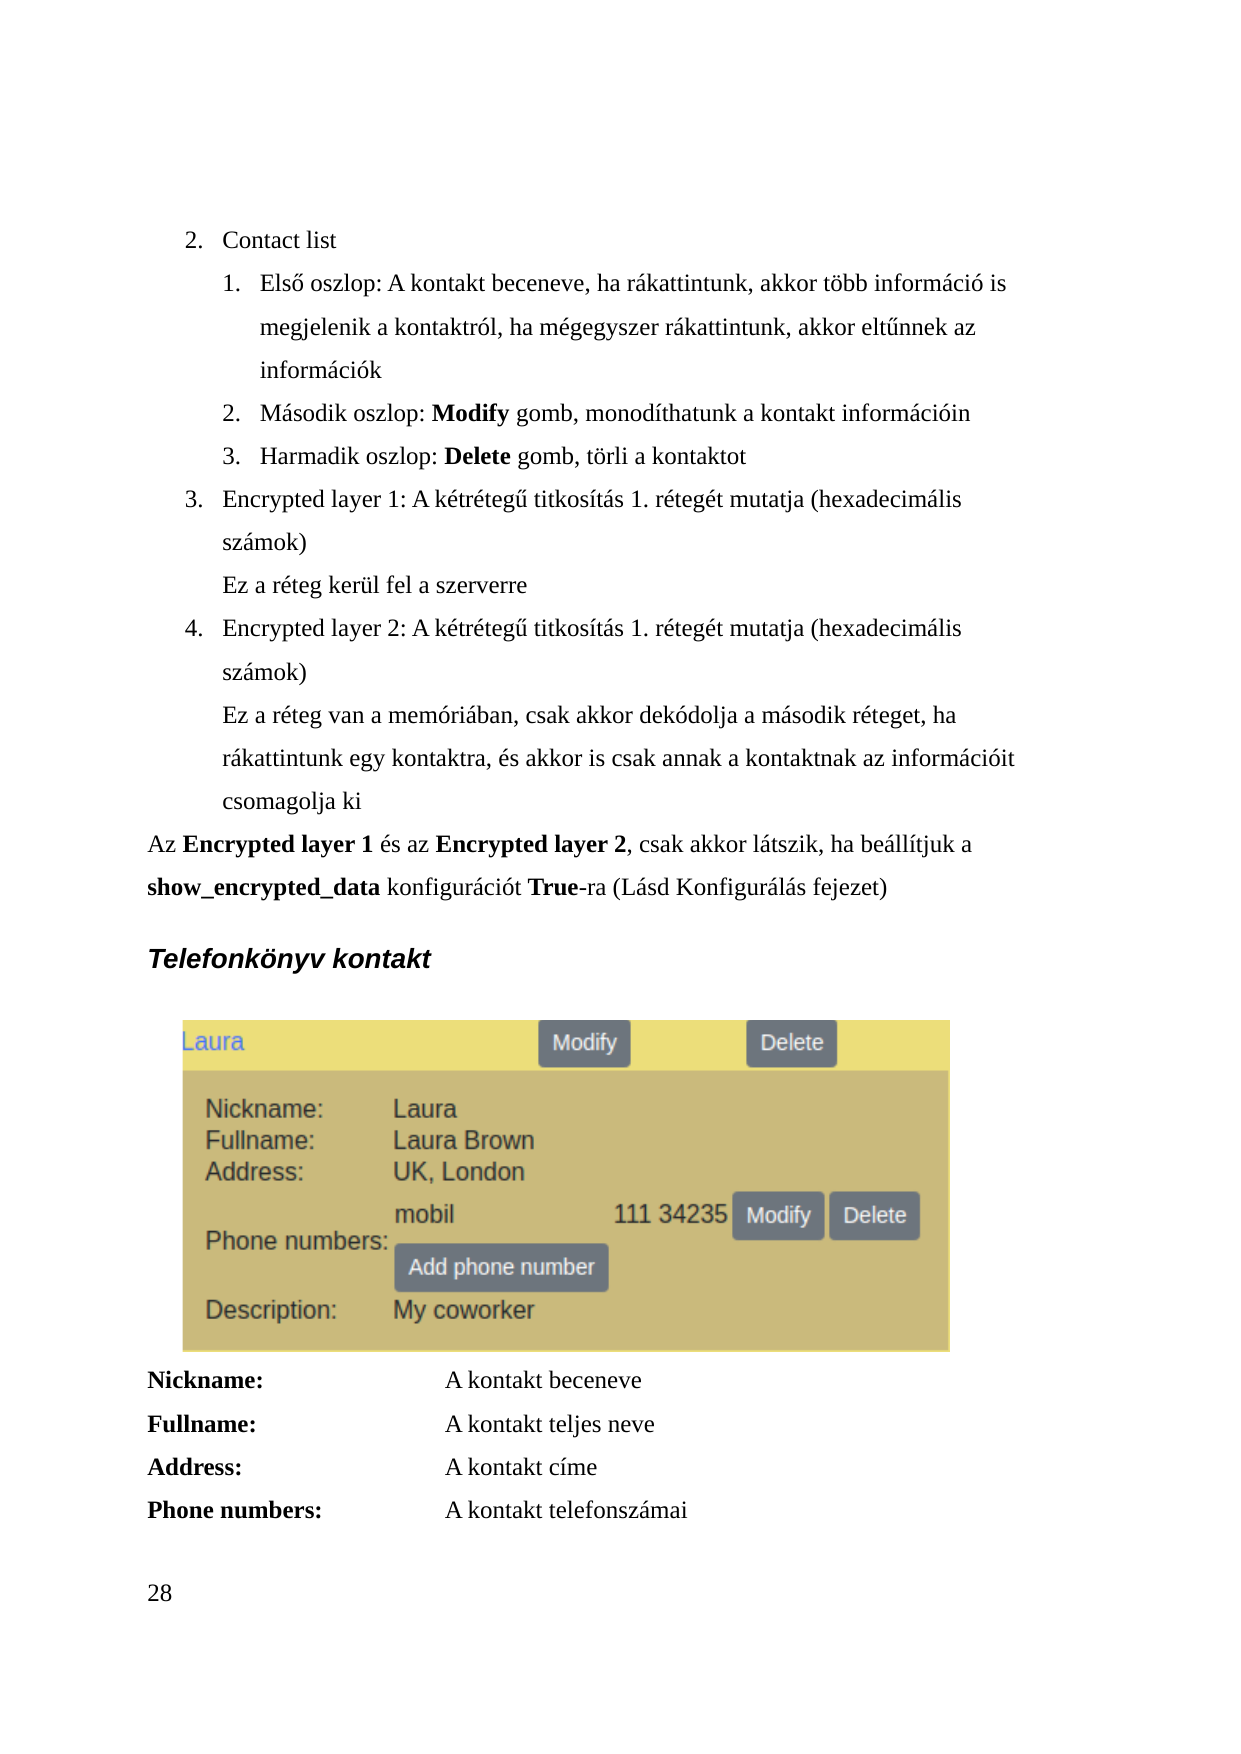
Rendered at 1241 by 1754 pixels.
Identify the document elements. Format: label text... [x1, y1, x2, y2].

list Contact list [184, 225, 1033, 254]
list Encrypted layer 1: A kétrétegű titkosítás 1. rétegét mutatja (hexadecimális számok) [184, 484, 1033, 556]
list Encrypted layer 2: A kétrétegű titkosítás 1. rétegét mutatja (hexadecimális számok) [184, 613, 1033, 685]
picture [182, 1020, 950, 1352]
list Ez a réteg kerül fel a szerverre [184, 570, 1033, 599]
list Első oszlop: A kontakt beceneve, ha rákattintunk, akkor több információ is megjelenik a kontaktról, ha mégegyszer rákattintunk, akkor eltűnnek az információk [222, 268, 1033, 383]
text Az Encrypted layer 1 és az Encrypted layer 2, csak akkor látszik, ha beállítjuk a show_encrypted_data konfigurációt True-ra (Lásd Konfigurálás fejezet) [147, 829, 1033, 901]
list Ez a réteg van a memóriában, csak akkor dekódolja a második réteget, ha rákattintunk egy kontaktra, és akkor is csak annak a kontaktnak az információit csomagolja ki [184, 700, 1033, 815]
text Nickname: A kontakt beceneve Fullname: A kontakt teljes neve Address: A kontakt címe Phone numbers: A kontakt telefonszámai [147, 1003, 1033, 1524]
subtitle Telefonkönyv kontakt [147, 942, 1033, 974]
list Harmadik oszlop: Delete gomb, törli a kontaktot [222, 441, 1033, 470]
list Második oszlop: Modify gomb, monodíthatunk a kontakt információin [222, 398, 1033, 427]
